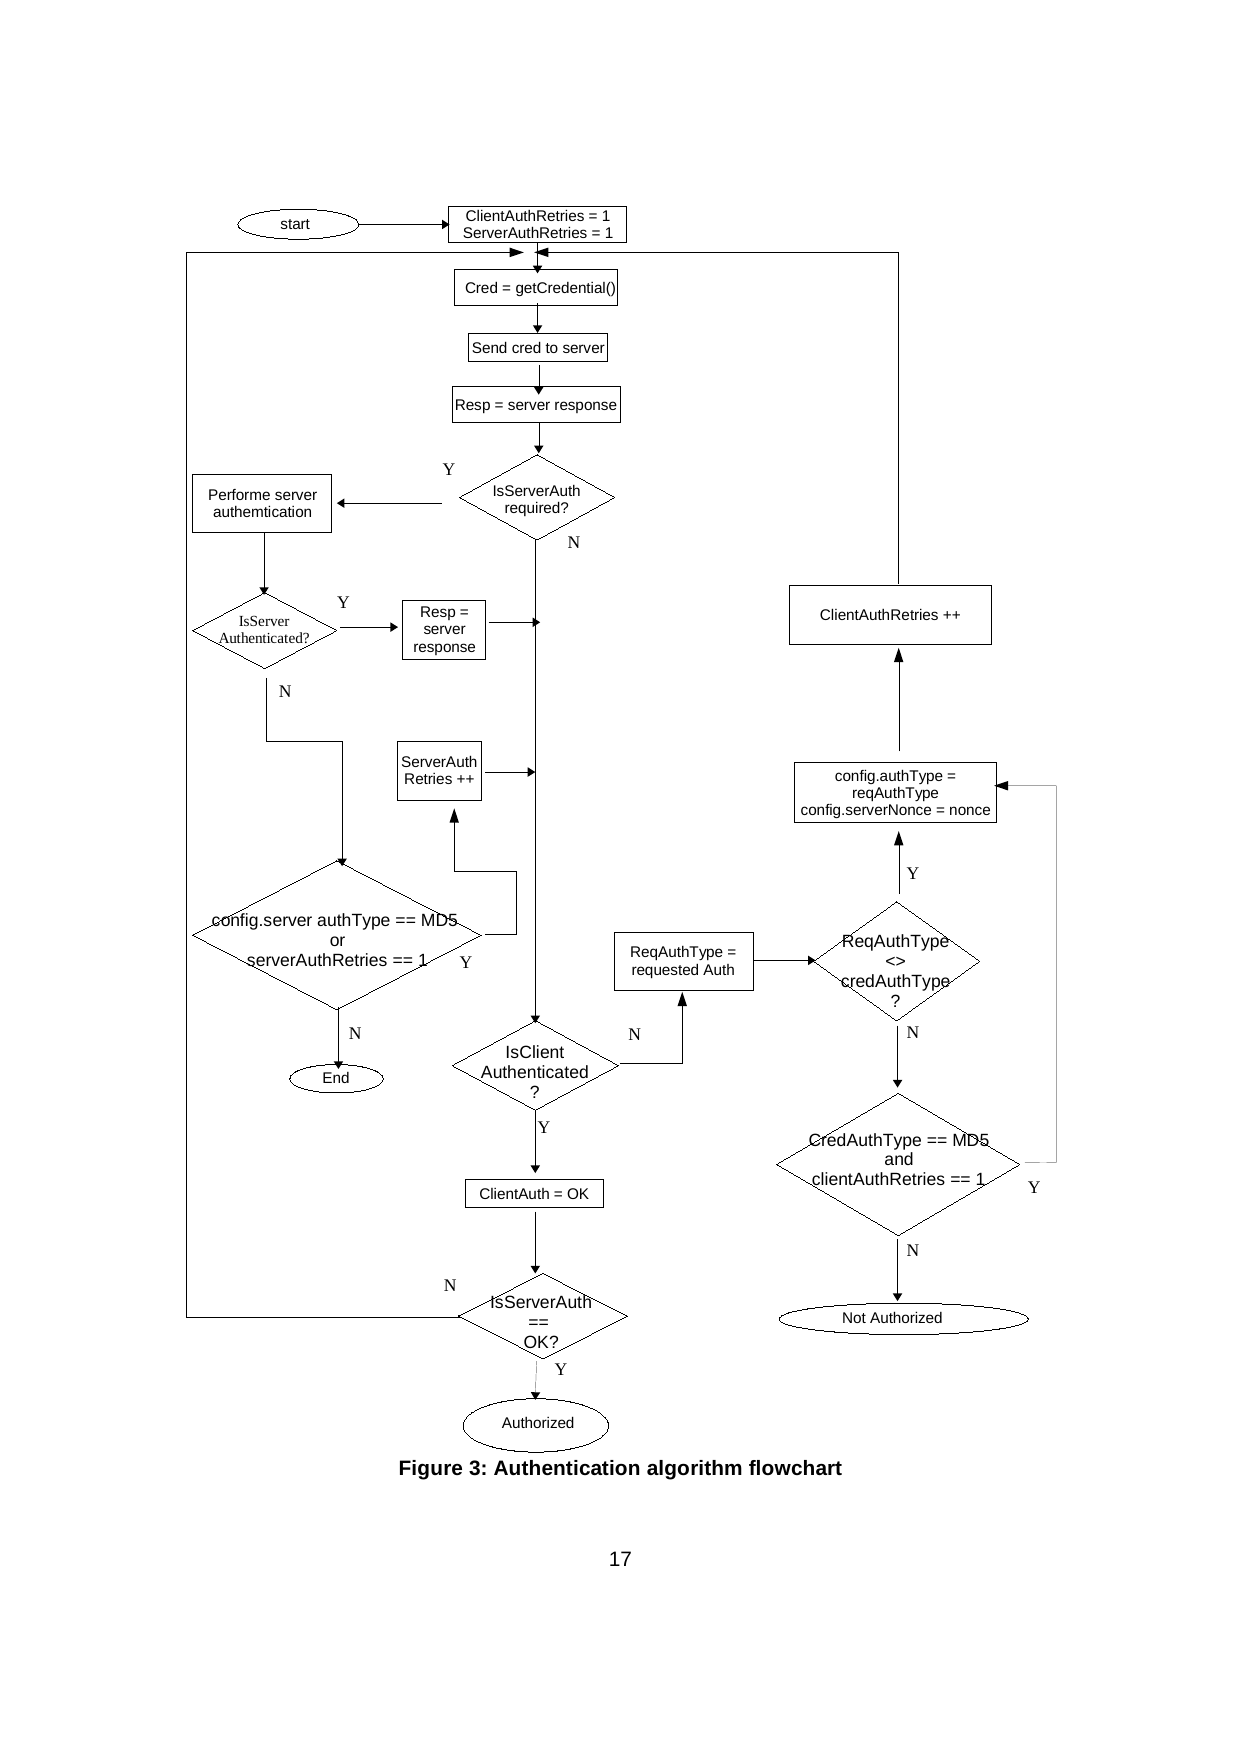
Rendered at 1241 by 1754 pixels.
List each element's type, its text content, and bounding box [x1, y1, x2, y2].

text Figure 3: Authentication algorithm flowchart [177, 202, 1063, 1480]
